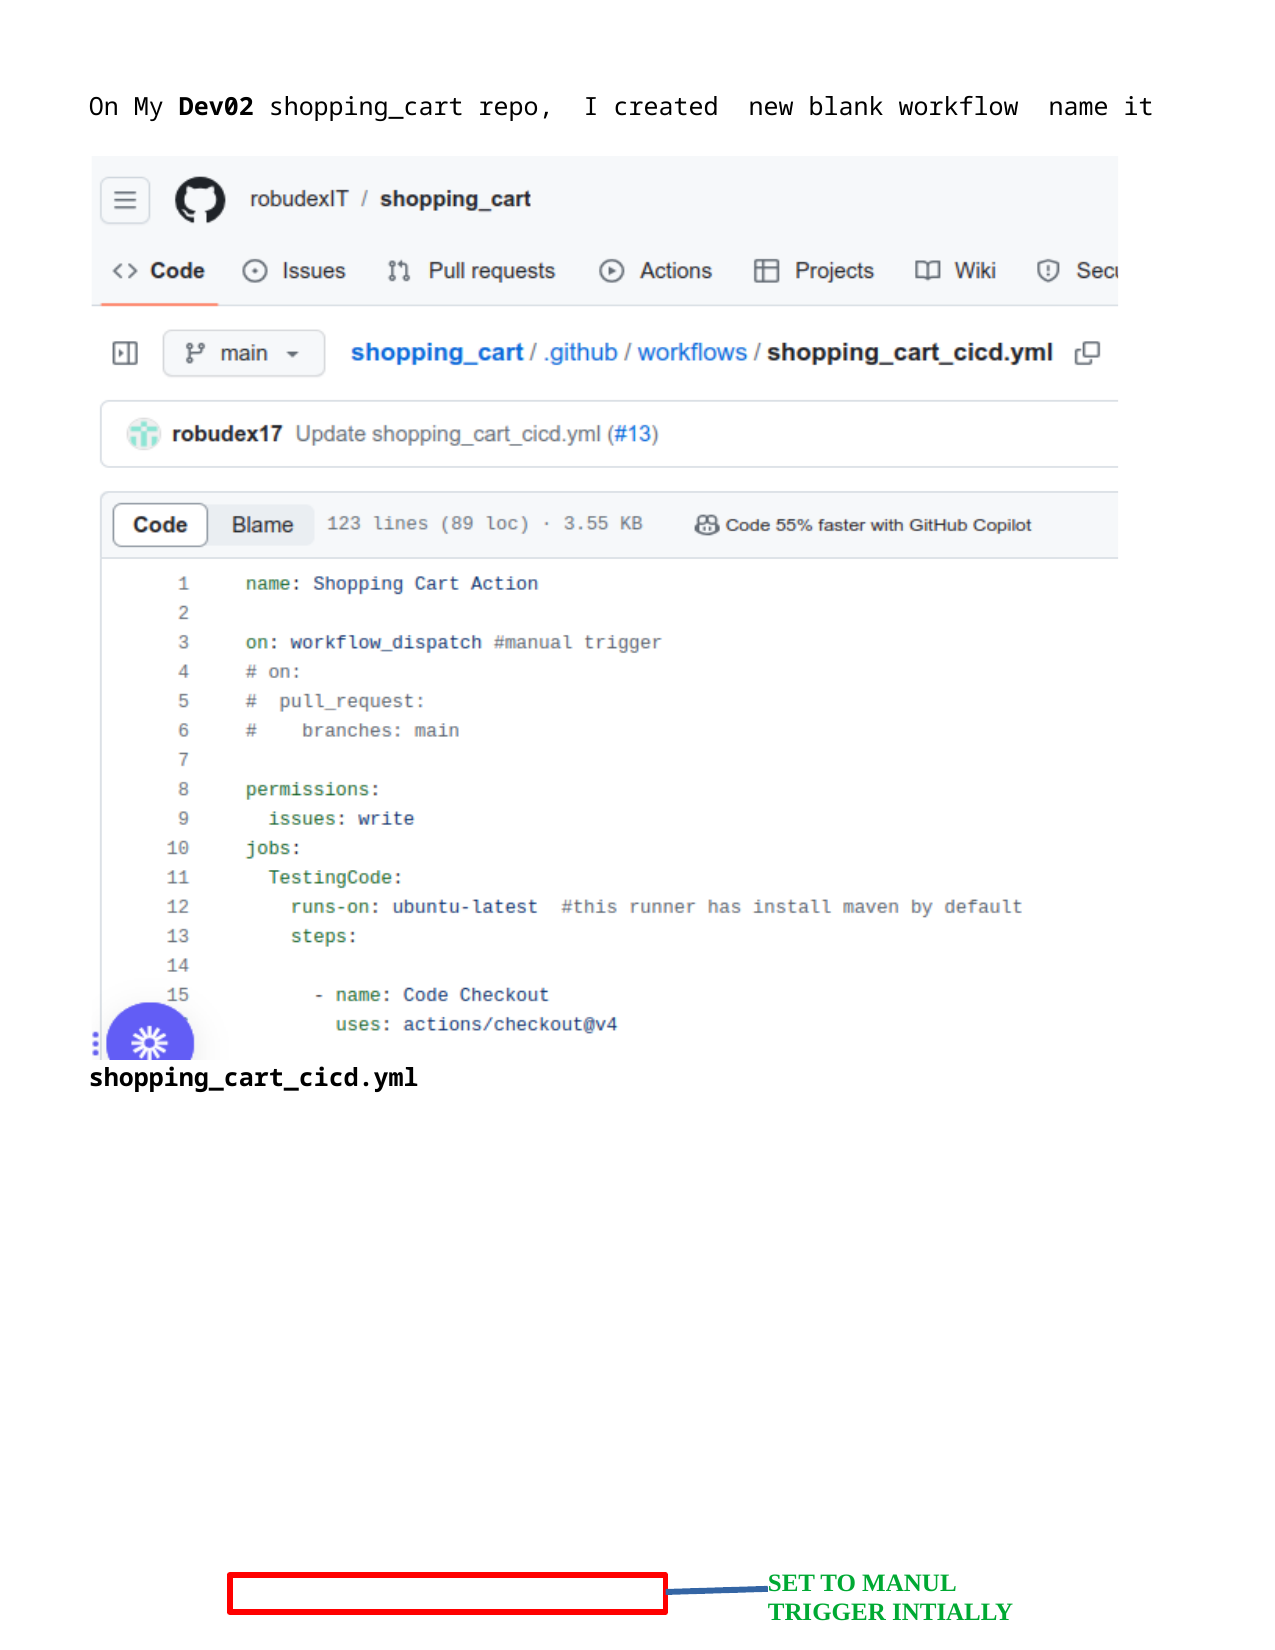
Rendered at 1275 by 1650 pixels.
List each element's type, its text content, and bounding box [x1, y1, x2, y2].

text On My Dev02 shopping_cart repo, I created new blank workflow name it shopping_cart_cicd.yml [88, 88, 1186, 1093]
picture [91, 156, 1119, 1060]
